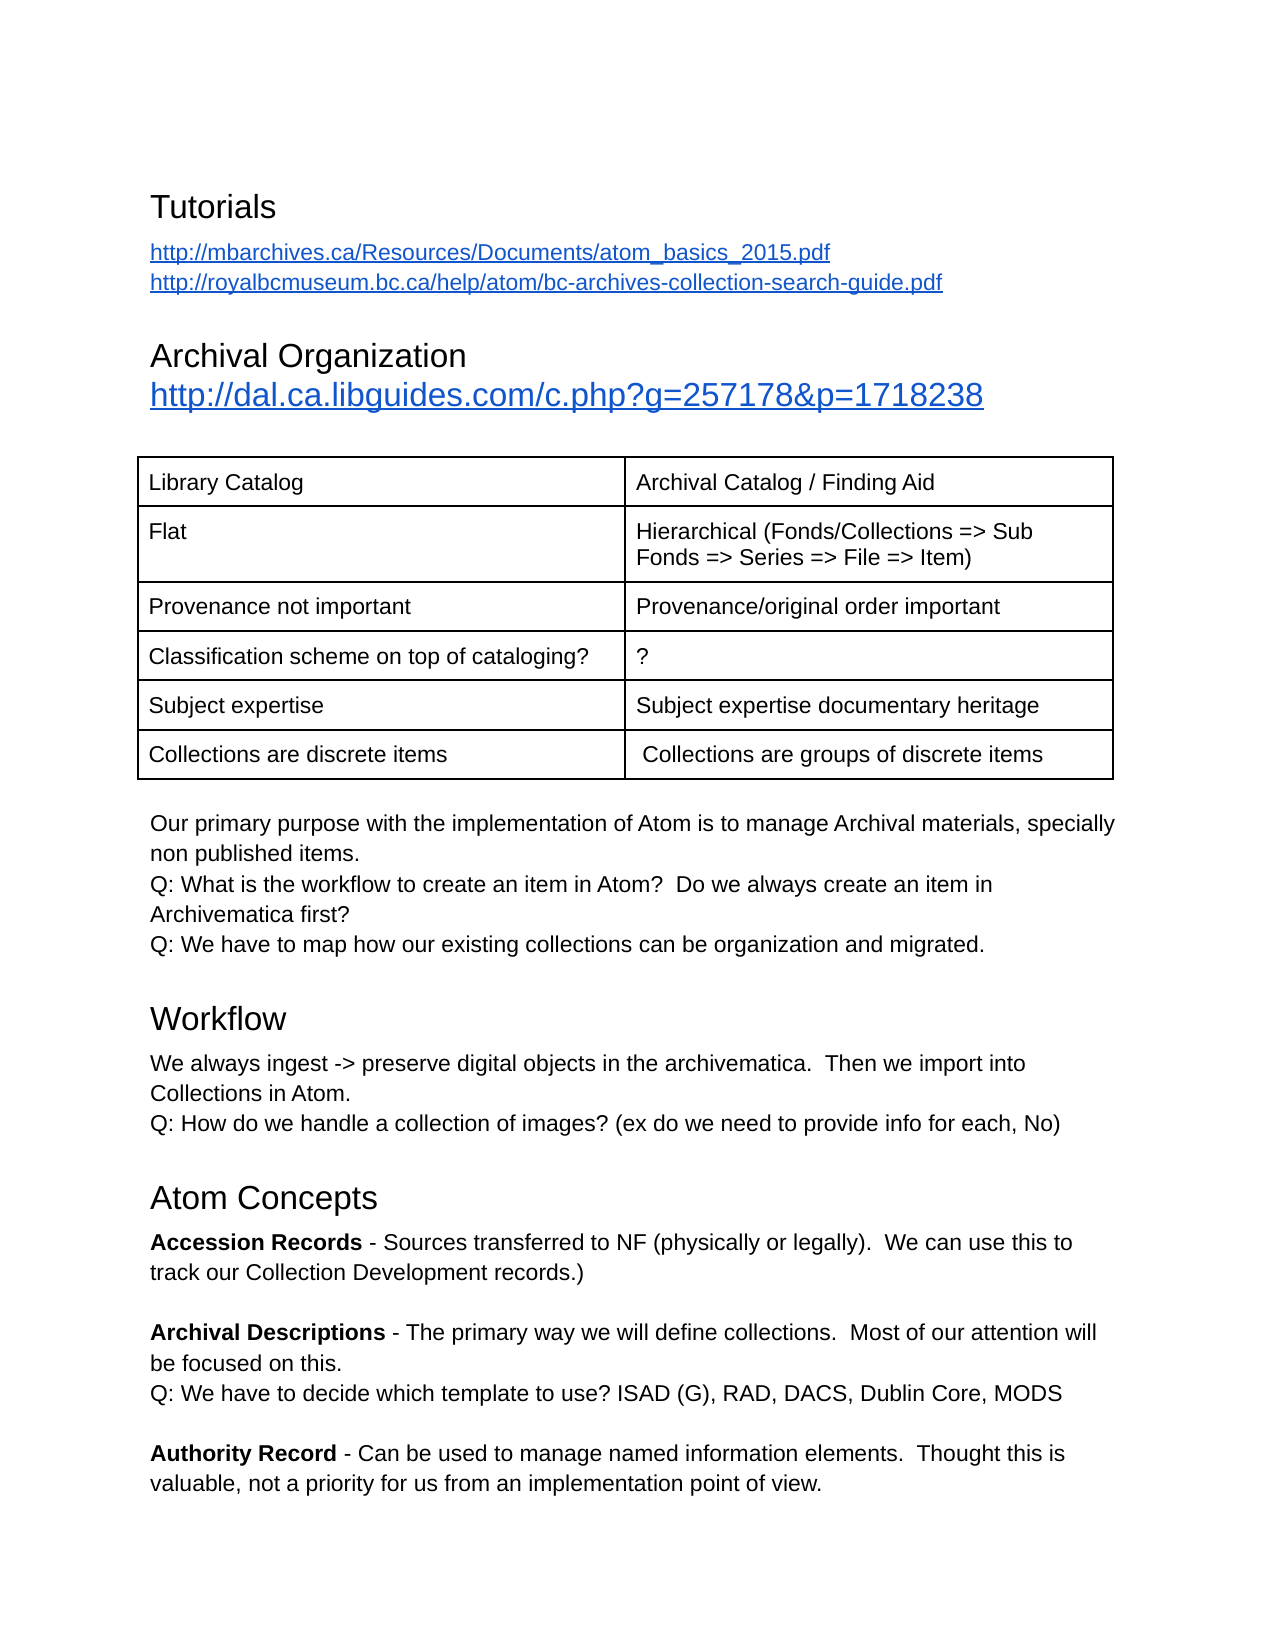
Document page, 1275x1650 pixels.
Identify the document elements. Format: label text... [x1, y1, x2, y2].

table_cell Hierarchical (Fonds/Collections => Sub Fonds => Series => File => Item) [626, 507, 1112, 581]
table_cell Provenance not important [139, 583, 624, 630]
table_cell Flat [139, 507, 624, 581]
subtitle Atom Concepts [150, 1178, 1125, 1216]
table_cell Classification scheme on top of cataloging? [139, 632, 624, 679]
text Q: What is the workflow to create an item in Atom? Do we always create an item in Archivematica first? Q: We have to map how our existing collections can be organization and migrated. [150, 871, 1125, 957]
table_header Library Catalog [139, 458, 624, 505]
subtitle Tutorials [150, 187, 1125, 226]
subtitle Archival Organization http://dal.ca.libguides.com/c.php?g=257178&p=1718238 [150, 336, 1125, 413]
text Accession Records - Sources transferred to NF (physically or legally). We can use this to track our Collection Development records.) [150, 1229, 1125, 1285]
table_cell Provenance/original order important [626, 583, 1112, 630]
text Q: We have to decide which template to use? ISAD (G), RAD, DACS, Dublin Core, MODS Authority Record - Can be used to manage named information elements. Thought this is valuable, not a priority for us from an implementation point of view. [150, 1380, 1125, 1497]
text Archival Descriptions - The primary way we will define collections. Most of our attention will be focused on this. [150, 1319, 1125, 1376]
text http://mbarchives.ca/Resources/Documents/atom_basics_2015.pdf [150, 238, 1125, 265]
text Our primary purpose with the implementation of Atom is to manage Archival materials, specially non published items. [150, 810, 1125, 867]
table_cell Subject expertise documentary heritage [626, 681, 1112, 729]
text We always ingest -> preserve digital objects in the archivematica. Then we import into Collections in Atom. [150, 1050, 1125, 1106]
table_cell Collections are discrete items [139, 731, 624, 778]
text http://royalbcmuseum.bc.ca/help/atom/bc-archives-collection-search-guide.pdf [150, 269, 1125, 295]
subtitle Workflow [150, 999, 1125, 1037]
table_header Archival Catalog / Finding Aid [626, 458, 1112, 505]
table_cell ? [626, 632, 1112, 679]
text Q: How do we handle a collection of images? (ex do we need to provide info for each, No) [150, 1110, 1125, 1136]
table_cell Collections are groups of discrete items [626, 731, 1112, 778]
table_cell Subject expertise [139, 681, 624, 729]
